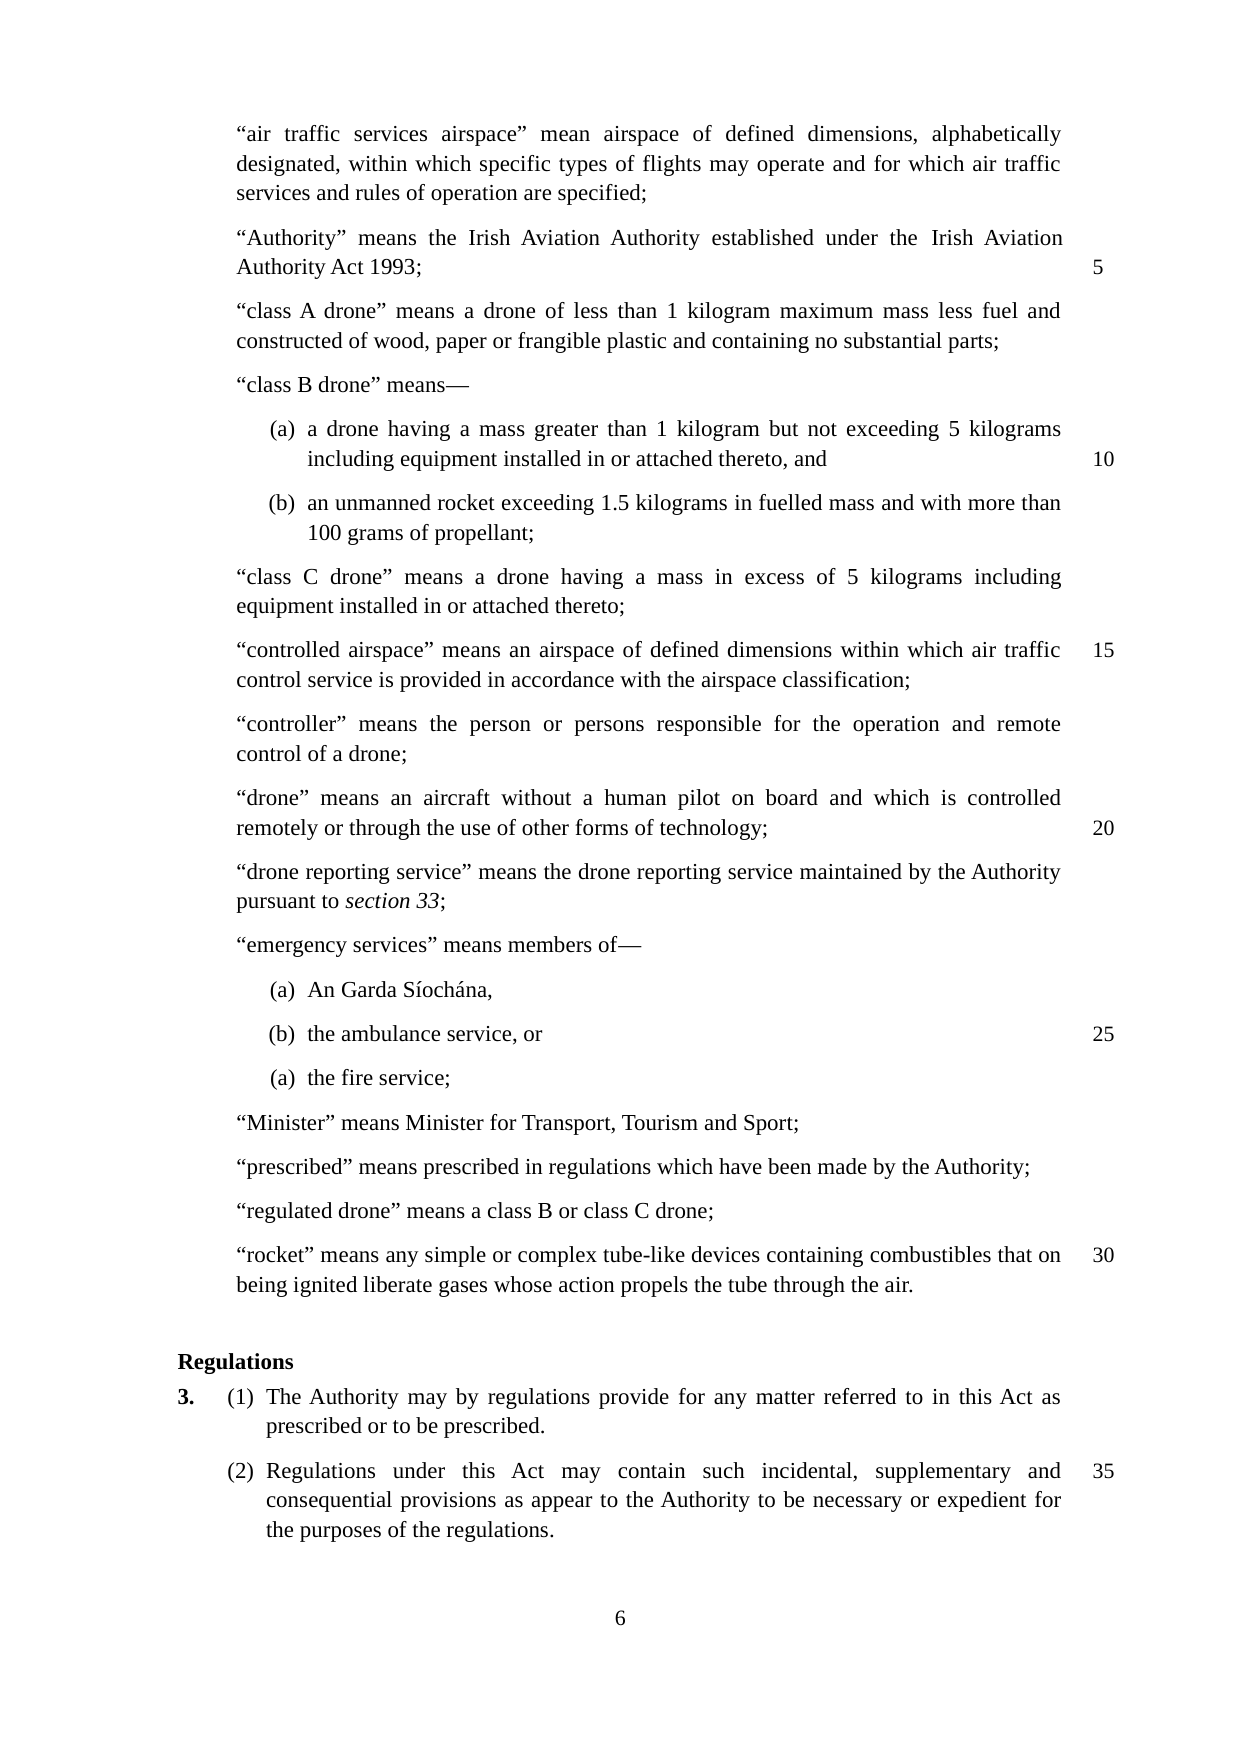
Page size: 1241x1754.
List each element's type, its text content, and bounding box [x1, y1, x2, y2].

text (b) an unmanned rocket exceeding 1.5 kilograms in fuelled mass and with more than 100 grams of propellant; [177, 487, 1063, 546]
text “Authority” means the Irish Aviation Authority established under the Irish Aviation Authority Act 1993; [177, 221, 1063, 280]
text 3. (1) The Authority may by regulations provide for any matter referred to in this Act as prescribed or to be prescribed. [177, 1381, 1063, 1440]
text “controlled airspace” means an airspace of defined dimensions within which air traffic control service is provided in accordance with the airspace classification; [177, 634, 1063, 693]
text (b) the ambulance service, or [177, 1018, 1063, 1047]
text “class C drone” means a drone having a mass in excess of 5 kilograms including equipment installed in or attached thereto; [177, 561, 1063, 619]
text Regulations [177, 1346, 1063, 1375]
text “controller” means the person or persons responsible for the operation and remote control of a drone; [177, 708, 1063, 767]
text “emergency services” means members of⁠— [177, 929, 1063, 959]
text (a) An Garda Síochána, [177, 974, 1063, 1003]
text (a) the fire service; [177, 1062, 1063, 1092]
text “Minister” means Minister for Transport, Tourism and Sport; [177, 1106, 1063, 1136]
text “class A drone” means a drone of less than 1 kilogram maximum mass less fuel and constructed of wood, paper or frangible plastic and containing no substantial parts; [177, 295, 1063, 354]
text “air traffic services airspace” mean airspace of defined dimensions, alphabetically designated, within which specific types of flights may operate and for which air traffic services and rules of operation are specified; [177, 118, 1063, 207]
text “prescribed” means prescribed in regulations which have been made by the Authority; [177, 1151, 1063, 1180]
text “drone” means an aircraft without a human pilot on board and which is controlled remotely or through the use of other forms of technology; [177, 782, 1063, 841]
text “regulated drone” means a class B or class C drone; [177, 1195, 1063, 1224]
text (2) Regulations under this Act may contain such incidental, supplementary and consequential provisions as appear to the Authority to be necessary or expedient for the purposes of the regulations. [177, 1455, 1063, 1543]
text “rocket” means any simple or complex tube-like devices containing combustibles that on being ignited liberate gases whose action propels the tube through the air. [177, 1239, 1063, 1298]
text “drone reporting service” means the drone reporting service maintained by the Authority pursuant to section 33; [177, 856, 1063, 914]
text (a) a drone having a mass greater than 1 kilogram but not exceeding 5 kilograms including equipment installed in or attached thereto, and [177, 413, 1063, 472]
text “class B drone” means⁠— [177, 369, 1063, 398]
